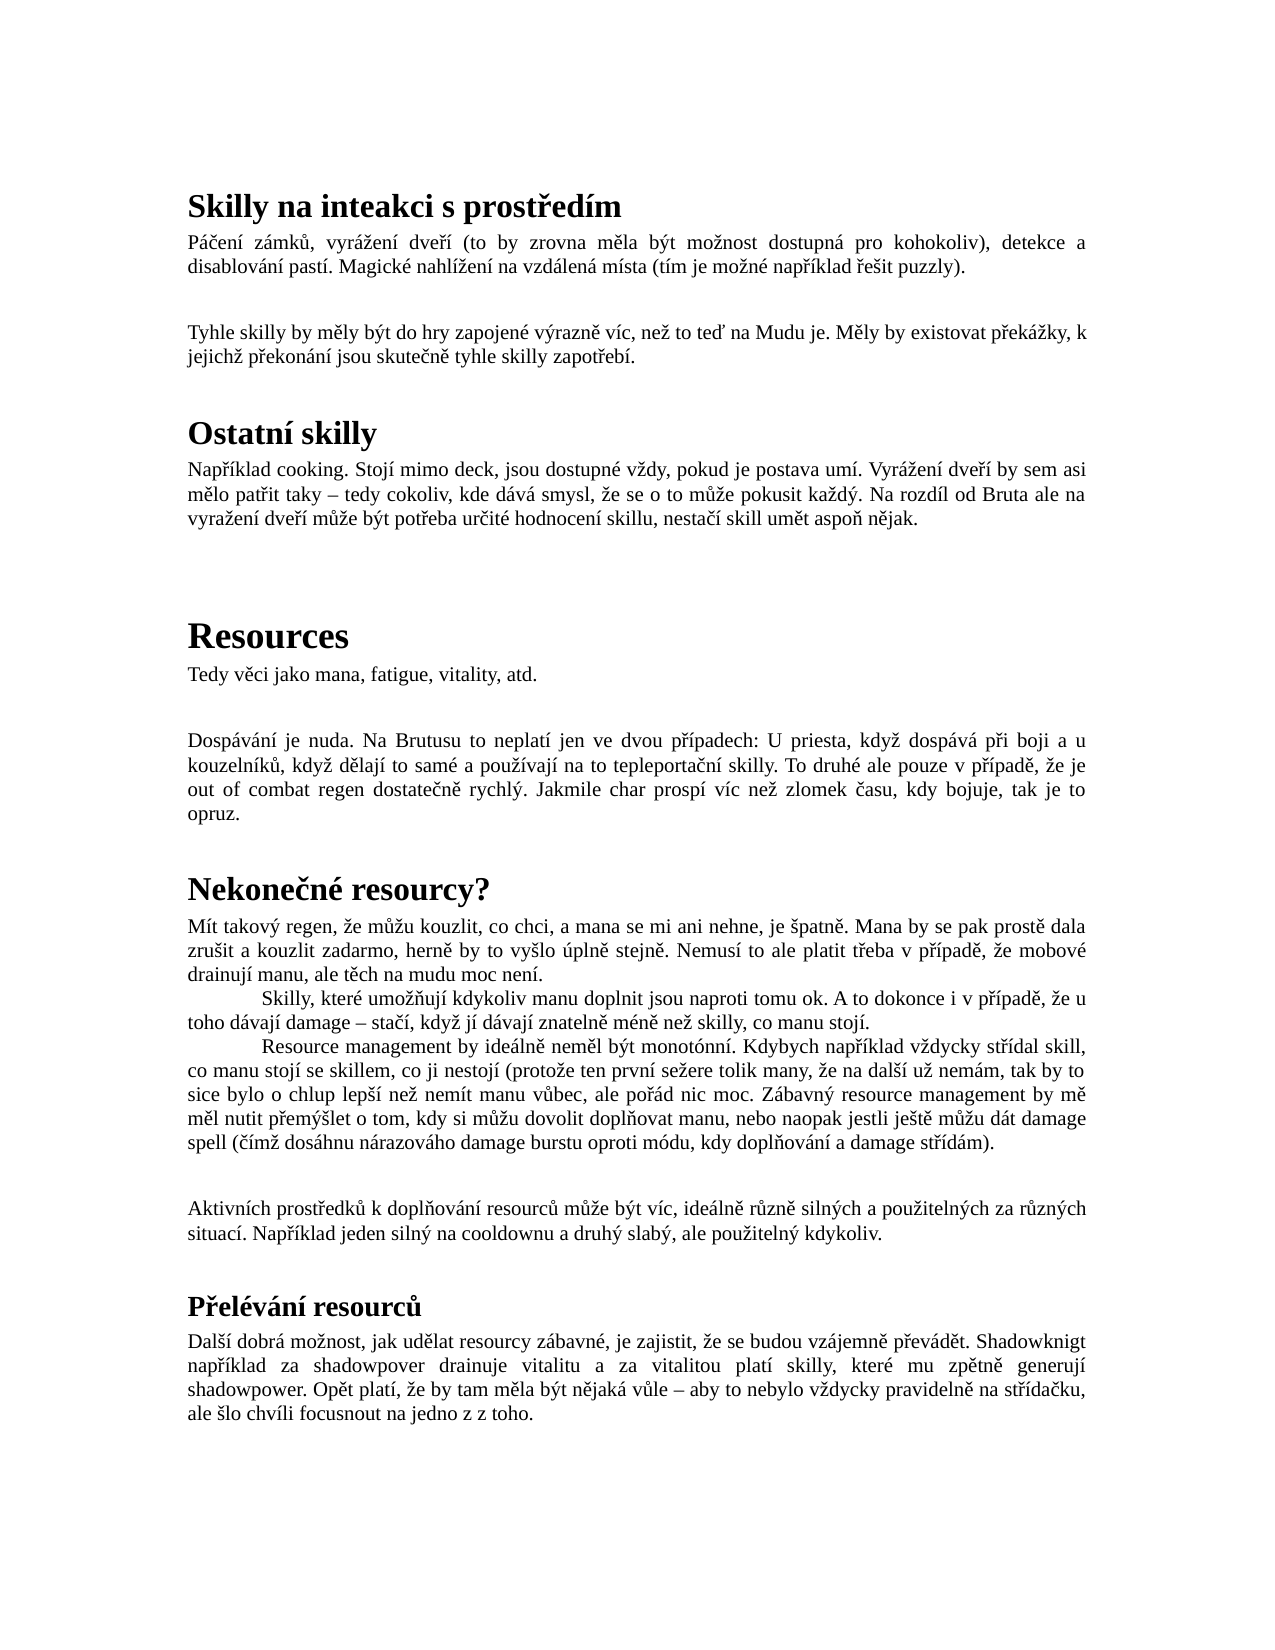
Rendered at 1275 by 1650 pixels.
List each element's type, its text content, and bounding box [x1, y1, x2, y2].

text Další dobrá možnost, jak udělat resourcy zábavné, je zajistit, že se budou vzájemně převádět. Shadowknigt například za shadowpover drainuje vitalitu a za vitalitou platí skilly, které mu zpětně generují shadowpower. Opět platí, že by tam měla být nějaká vůle – aby to nebylo vždycky pravidelně na střídačku, ale šlo chvíli focusnout na jedno z z toho. [187, 1329, 1087, 1425]
subtitle Ostatní skilly [187, 413, 1087, 451]
subtitle Skilly na inteakci s prostředím [187, 186, 1087, 224]
text Aktivních prostředků k doplňování resourců může být víc, ideálně různě silných a použitelných za různých situací. Například jeden silný na cooldownu a druhý slabý, ale použitelný kdykoliv. [187, 1196, 1087, 1244]
subtitle Resources [187, 613, 1087, 656]
text Dospávání je nuda. Na Brutusu to neplatí jen ve dvou případech: U priesta, když dospává při boji a u kouzelníků, když dělají to samé a používají na to tepleportační skilly. To druhé ale pouze v případě, že je out of combat regen dostatečně rychlý. Jakmile char prospí víc než zlomek času, kdy bojuje, tak je to opruz. [187, 728, 1087, 825]
text Mít takový regen, že můžu kouzlit, co chci, a mana se mi ani nehne, je špatně. Mana by se pak prostě dala zrušit a kouzlit zadarmo, herně by to vyšlo úplně stejně. Nemusí to ale platit třeba v případě, že mobové drainují manu, ale těch na mudu moc není. Skilly, které umožňují kdykoliv manu doplnit jsou naproti tomu ok. A to dokonce i v případě, že u toho dávají damage – stačí, když jí dávají znatelně méně než skilly, co manu stojí. Resource management by ideálně neměl být monotónní. Kdybych například vždycky střídal skill, co manu stojí se skillem, co ji nestojí (protože ten první sežere tolik many, že na další už nemám, tak by to sice bylo o chlup lepší než nemít manu vůbec, ale pořád nic moc. Zábavný resource management by mě měl nutit přemýšlet o tom, kdy si můžu dovolit doplňovat manu, nebo naopak jestli ještě můžu dát damage spell (čímž dosáhnu nárazováho damage burstu oproti módu, kdy doplňování a damage střídám). [187, 914, 1087, 1154]
text Tyhle skilly by měly být do hry zapojené výrazně víc, než to teď na Mudu je. Měly by existovat překážky, k jejichž překonání jsou skutečně tyhle skilly zapotřebí. [187, 320, 1087, 368]
text Například cooking. Stojí mimo deck, jsou dostupné vždy, pokud je postava umí. Vyrážení dveří by sem asi mělo patřit taky – tedy cokoliv, kde dává smysl, že se o to může pokusit každý. Na rozdíl od Bruta ale na vyražení dveří může být potřeba určité hodnocení skillu, nestačí skill umět aspoň nějak. [187, 457, 1087, 529]
text Páčení zámků, vyrážení dveří (to by zrovna měla být možnost dostupná pro kohokoliv), detekce a disablování pastí. Magické nahlížení na vzdálená místa (tím je možné například řešit puzzly). [187, 230, 1087, 278]
subtitle Přelévání resourců [187, 1289, 1087, 1323]
text Tedy věci jako mana, fatigue, vitality, atd. [187, 662, 1087, 686]
subtitle Nekonečné resourcy? [187, 869, 1087, 908]
